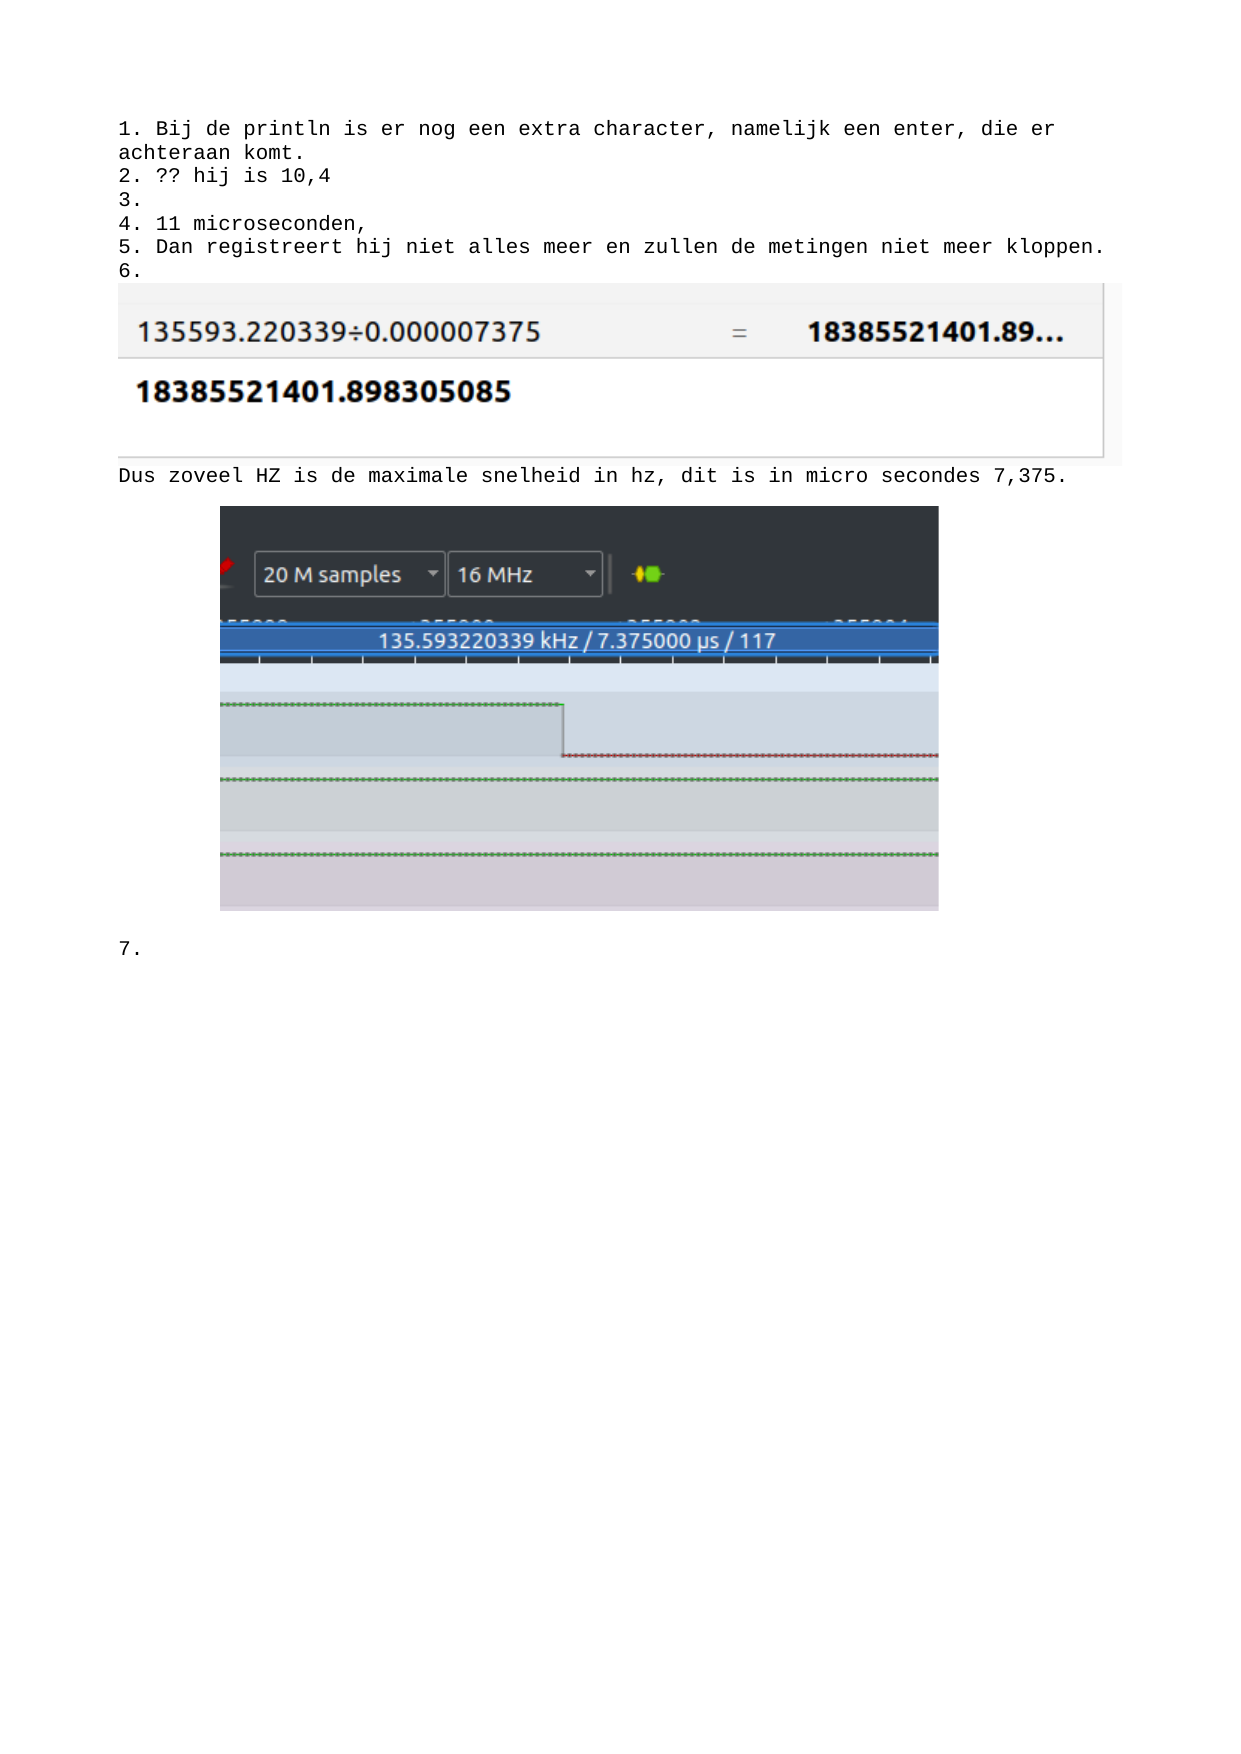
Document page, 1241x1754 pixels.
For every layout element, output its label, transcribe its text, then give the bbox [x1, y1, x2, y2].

text 7. [118, 938, 1122, 962]
text 6. [118, 260, 1122, 283]
picture [118, 283, 1123, 466]
text 2. ?? hij is 10,4 [118, 165, 1122, 189]
text 1. Bij de println is er nog een extra character, namelijk een enter, die er achteraan komt. [118, 118, 1122, 165]
text 4. 11 microseconden, [118, 213, 1122, 236]
text 3. [118, 189, 1122, 213]
text Dus zoveel HZ is de maximale snelheid in hz, dit is in micro secondes 7,375. [118, 466, 1122, 489]
picture [220, 506, 939, 911]
text 5. Dan registreert hij niet alles meer en zullen de metingen niet meer kloppen. [118, 236, 1122, 260]
